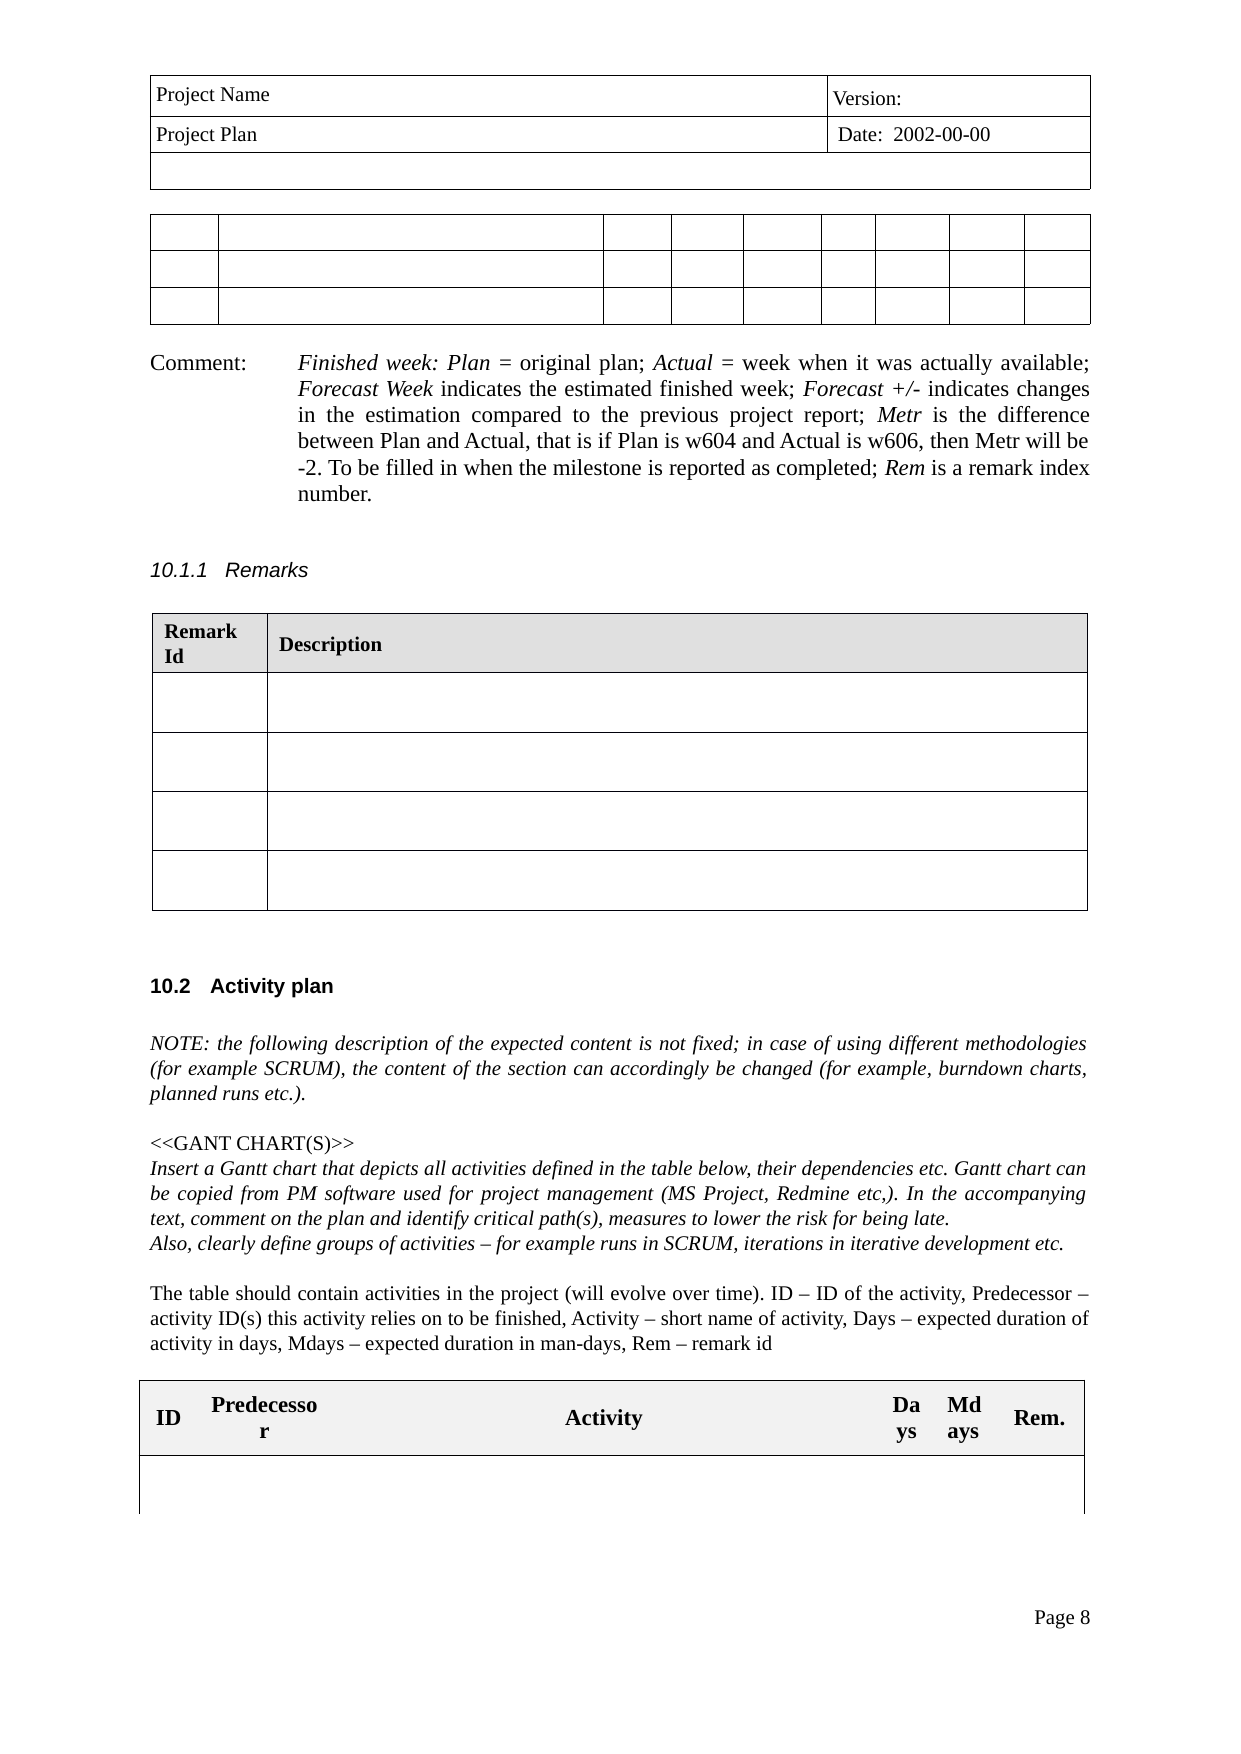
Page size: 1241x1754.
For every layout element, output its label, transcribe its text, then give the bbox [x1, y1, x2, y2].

table_cell [672, 288, 743, 323]
table_cell [822, 251, 875, 287]
table_cell [672, 215, 743, 250]
table_cell [822, 288, 875, 323]
table_cell [950, 251, 1024, 287]
text Insert a Gantt chart that depicts all activities defined in the table below, their dependencies etc. Gantt chart can be copied from PM software used for project management (MS Project, Redmine etc,). In the accompanying text, comment on the plan and identify critical path(s), measures to lower the risk for being late. [150, 1154, 1090, 1229]
table_header Rem. [995, 1381, 1084, 1455]
table_cell [268, 673, 1087, 732]
table_cell [151, 288, 218, 323]
table_cell [876, 251, 949, 287]
table_cell [140, 1456, 198, 1514]
table_cell [995, 1456, 1084, 1514]
table_cell [744, 288, 821, 323]
table_header Remark Id [153, 614, 267, 672]
table_cell [1025, 215, 1090, 250]
table_cell [672, 251, 743, 287]
table_cell [744, 251, 821, 287]
table_cell [936, 1456, 995, 1514]
table_cell [604, 251, 671, 287]
table_cell [153, 792, 267, 850]
table_cell [877, 1456, 936, 1514]
table_header ID [140, 1381, 198, 1455]
text Comment: Finished week: Plan = original plan; Actual = week when it was actually available; Forecast Week indicates the estimated finished week; Forecast +/- indicates changes in the estimation compared to the previous project report; Metr is the difference between Plan and Actual, that is if Plan is w604 and Actual is w606, then Metr will be -2. To be filled in when the milestone is reported as completed; Rem is a remark index number. [150, 348, 1090, 507]
table_header Predecessor [198, 1381, 331, 1455]
table_cell [268, 733, 1087, 791]
table_header Description [268, 614, 1087, 672]
table_cell [876, 215, 949, 250]
table_cell [950, 288, 1024, 323]
table_cell [219, 251, 603, 287]
table_cell [219, 215, 603, 250]
table_cell [153, 851, 267, 910]
table_header Activity [331, 1381, 877, 1455]
subtitle Activity plan [150, 973, 1090, 998]
table_cell [331, 1456, 877, 1514]
table_cell [219, 288, 603, 323]
text <<GANT CHART(S)>> [150, 1129, 1090, 1154]
table_cell [198, 1456, 331, 1514]
table_cell [604, 288, 671, 323]
text The table should contain activities in the project (will evolve over time). ID – ID of the activity, Predecessor – activity ID(s) this activity relies on to be finished, Activity – short name of activity, Days – expected duration of activity in days, Mdays – expected duration in man-days, Rem – remark id [150, 1279, 1090, 1354]
text NOTE: the following description of the expected content is not fixed; in case of using different methodologies (for example SCRUM), the content of the section can accordingly be changed (for example, burndown charts, planned runs etc.). [150, 1029, 1090, 1104]
table_cell [151, 215, 218, 250]
table_cell [153, 673, 267, 732]
table_cell [950, 215, 1024, 250]
table_cell [151, 251, 218, 287]
table_cell [604, 215, 671, 250]
text Also, clearly define groups of activities – for example runs in SCRUM, iterations in iterative development etc. [150, 1229, 1090, 1254]
table_cell [1025, 251, 1090, 287]
table_cell [876, 288, 949, 323]
table_cell [822, 215, 875, 250]
table_cell [153, 733, 267, 791]
table_cell [1025, 288, 1090, 323]
table_cell [268, 792, 1087, 850]
table_header Days [877, 1381, 936, 1455]
table_header Mdays [936, 1381, 995, 1455]
subtitle Remarks [150, 557, 1090, 582]
table_cell [744, 215, 821, 250]
table_cell [268, 851, 1087, 910]
